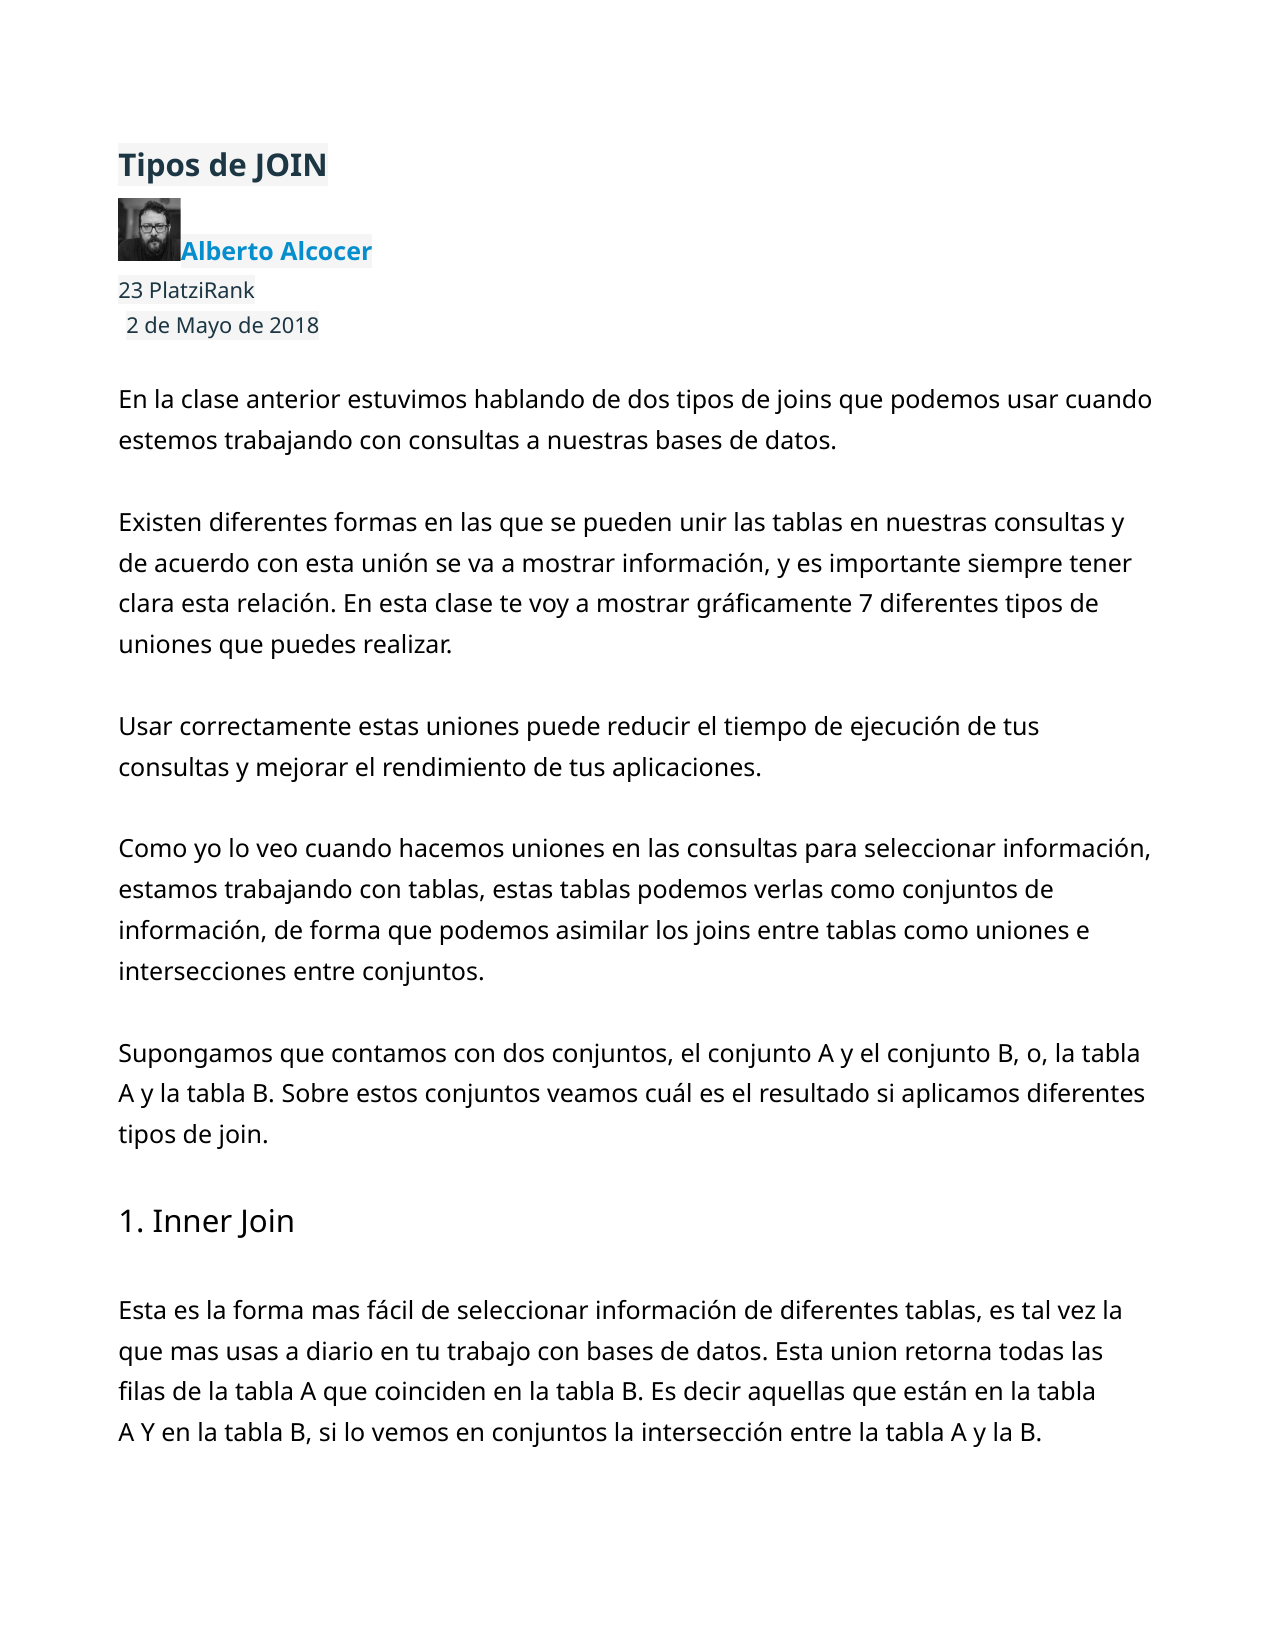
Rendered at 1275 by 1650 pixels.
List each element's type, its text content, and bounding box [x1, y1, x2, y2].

text Alberto Alcocer [118, 198, 1157, 268]
text Como yo lo veo cuando hacemos uniones en las consultas para seleccionar información, estamos trabajando con tablas, estas tablas podemos verlas como conjuntos de información, de forma que podemos asimilar los joins entre tablas como uniones e intersecciones entre conjuntos. [118, 831, 1157, 988]
text 2 de Mayo de 2018 [126, 311, 1149, 340]
text Usar correctamente estas uniones puede reducir el tiempo de ejecución de tus consultas y mejorar el rendimiento de tus aplicaciones. [118, 709, 1157, 783]
text Supongamos que contamos con dos conjuntos, el conjunto A y el conjunto B, o, la tabla A y la tabla B. Sobre estos conjuntos veamos cuál es el resultado si aplicamos diferentes tipos de join. [118, 1035, 1157, 1151]
text Esta es la forma mas fácil de seleccionar información de diferentes tablas, es tal vez la que mas usas a diario en tu trabajo con bases de datos. Esta union retorna todas las filas de la tabla A que coinciden en la tabla B. Es decir aquellas que están en la tabla A Y en la tabla B, si lo vemos en conjuntos la intersección entre la tabla A y la B. [118, 1292, 1157, 1449]
text En la clase anterior estuvimos hablando de dos tipos de joins que podemos usar cuando estemos trabajando con consultas a nuestras bases de datos. [118, 382, 1157, 457]
text Existen diferentes formas en las que se pueden unir las tablas en nuestras consultas y de acuerdo con esta unión se va a mostrar información, y es importante siempre tener clara esta relación. En esta clase te voy a mostrar gráficamente 7 diferentes tipos de uniones que puedes realizar. [118, 504, 1157, 661]
picture [118, 198, 181, 261]
subtitle 1. Inner Join [118, 1199, 1157, 1241]
text 23 PlatziRank [118, 275, 1157, 304]
subtitle Tipos de JOIN [118, 143, 1157, 186]
